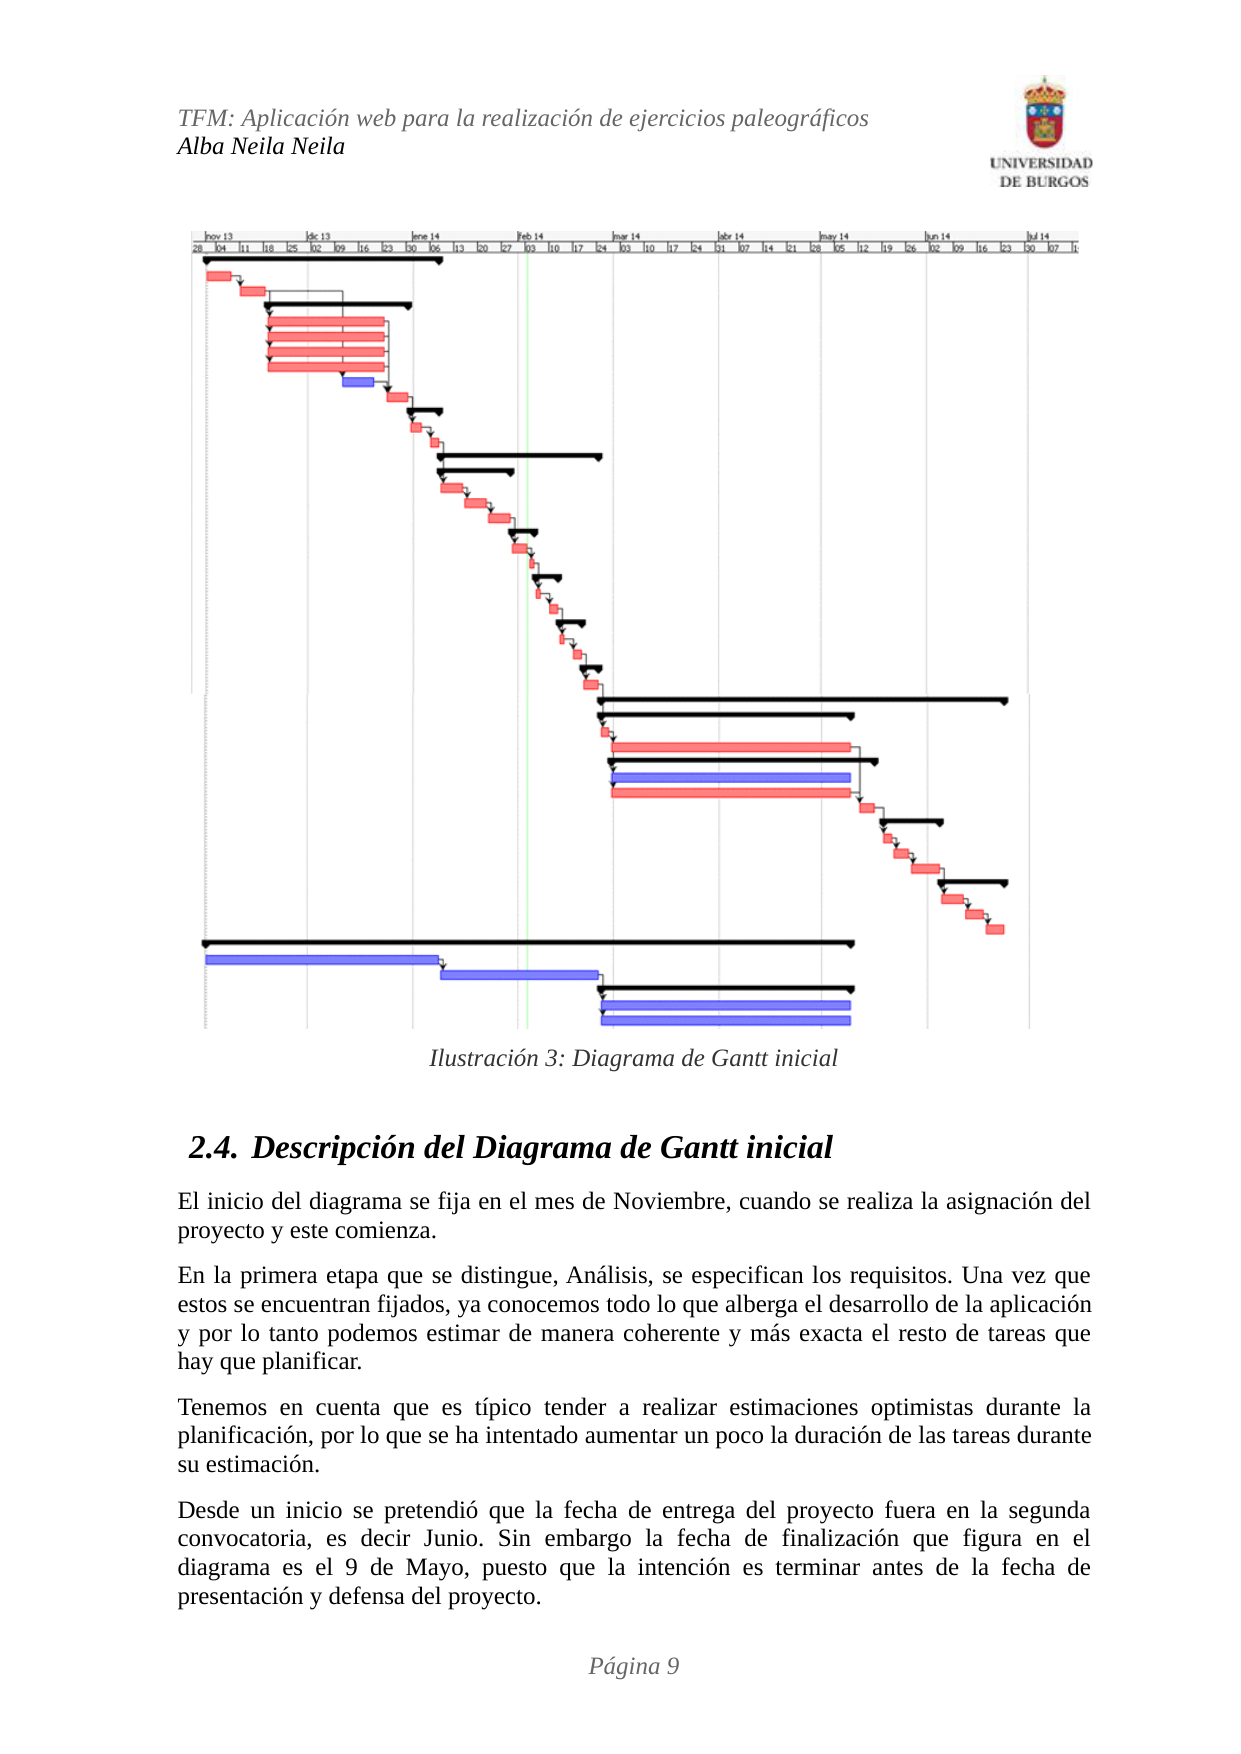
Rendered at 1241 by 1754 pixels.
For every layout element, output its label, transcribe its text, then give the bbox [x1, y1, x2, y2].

text Tenemos en cuenta que es típico tender a realizar estimaciones optimistas durante la planificación, por lo que se ha intentado aumentar un poco la duración de las tareas durante su estimación. [177, 1392, 1092, 1478]
text Desde un inicio se pretendió que la fecha de entrega del proyecto fuera en la segunda convocatoria, es decir Junio. Sin embargo la fecha de finalización que figura en el diagrama es el 9 de Mayo, puesto que la intención es terminar antes de la fecha de presentación y defensa del proyecto. [177, 1495, 1092, 1610]
text En la primera etapa que se distingue, Análisis, se especifican los requisitos. Una vez que estos se encuentran fijados, ya conocemos todo lo que alberga el desarrollo de la aplicación y por lo tanto podemos estimar de manera coherente y más exacta el resto de tareas que hay que planificar. [177, 1260, 1092, 1375]
text El inicio del diagrama se fija en el mes de Noviembre, cuando se realiza la asignación del proyecto y este comienza. [177, 1186, 1092, 1243]
subtitle Descripción del Diagrama de Gantt inicial [189, 218, 1092, 1165]
picture [990, 75, 1093, 187]
text Ilustración 3: Diagrama de Gantt inicial [191, 1029, 1078, 1071]
